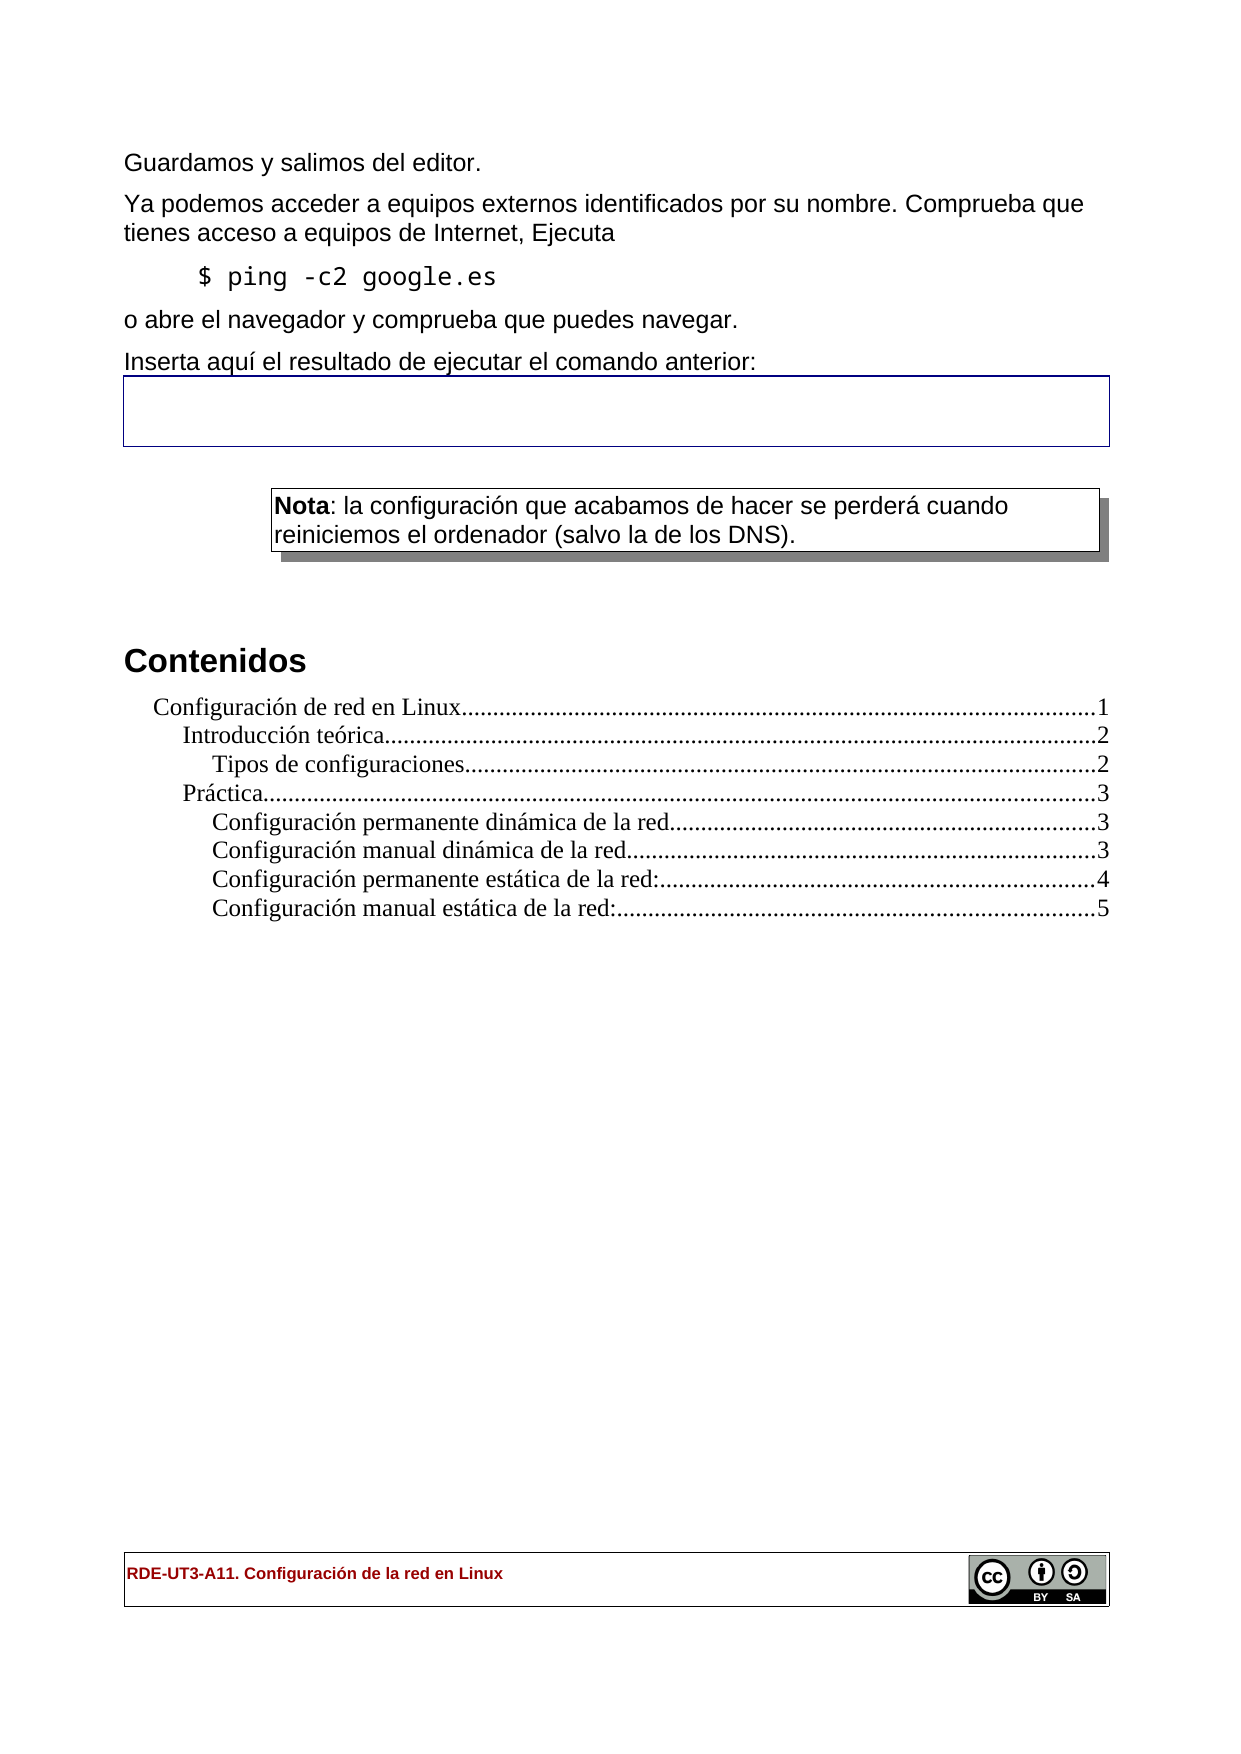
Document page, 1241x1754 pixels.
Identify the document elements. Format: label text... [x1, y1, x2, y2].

text Configuración permanente estática de la red: 4 [212, 864, 1109, 893]
text Guardamos y salimos del editor. [123, 148, 1109, 176]
text Inserta aquí el resultado de ejecutar el comando anterior: [123, 347, 1109, 375]
table_header [124, 377, 1109, 446]
picture [968, 1555, 1107, 1604]
text Configuración de red en Linux 1 [153, 692, 1109, 720]
subtitle Contenidos [123, 641, 1109, 679]
text Nota: la configuración que acabamos de hacer se perderá cuando reiniciemos el ordenador (salvo la de los DNS). [272, 489, 1099, 551]
text Práctica 3 [182, 778, 1109, 807]
text Configuración permanente dinámica de la red 3 [212, 807, 1109, 835]
text Introducción teórica 2 [182, 720, 1109, 749]
text Configuración manual dinámica de la red 3 [212, 835, 1109, 864]
text Ya podemos acceder a equipos externos identificados por su nombre. Comprueba que tienes acceso a equipos de Internet, Ejecuta [123, 189, 1109, 246]
text $ ping -c2 google.es [197, 259, 1109, 293]
text Configuración manual estática de la red: 5 [212, 893, 1109, 922]
text Tipos de configuraciones 2 [212, 749, 1109, 778]
text o abre el navegador y comprueba que puedes navegar. [123, 305, 1109, 334]
